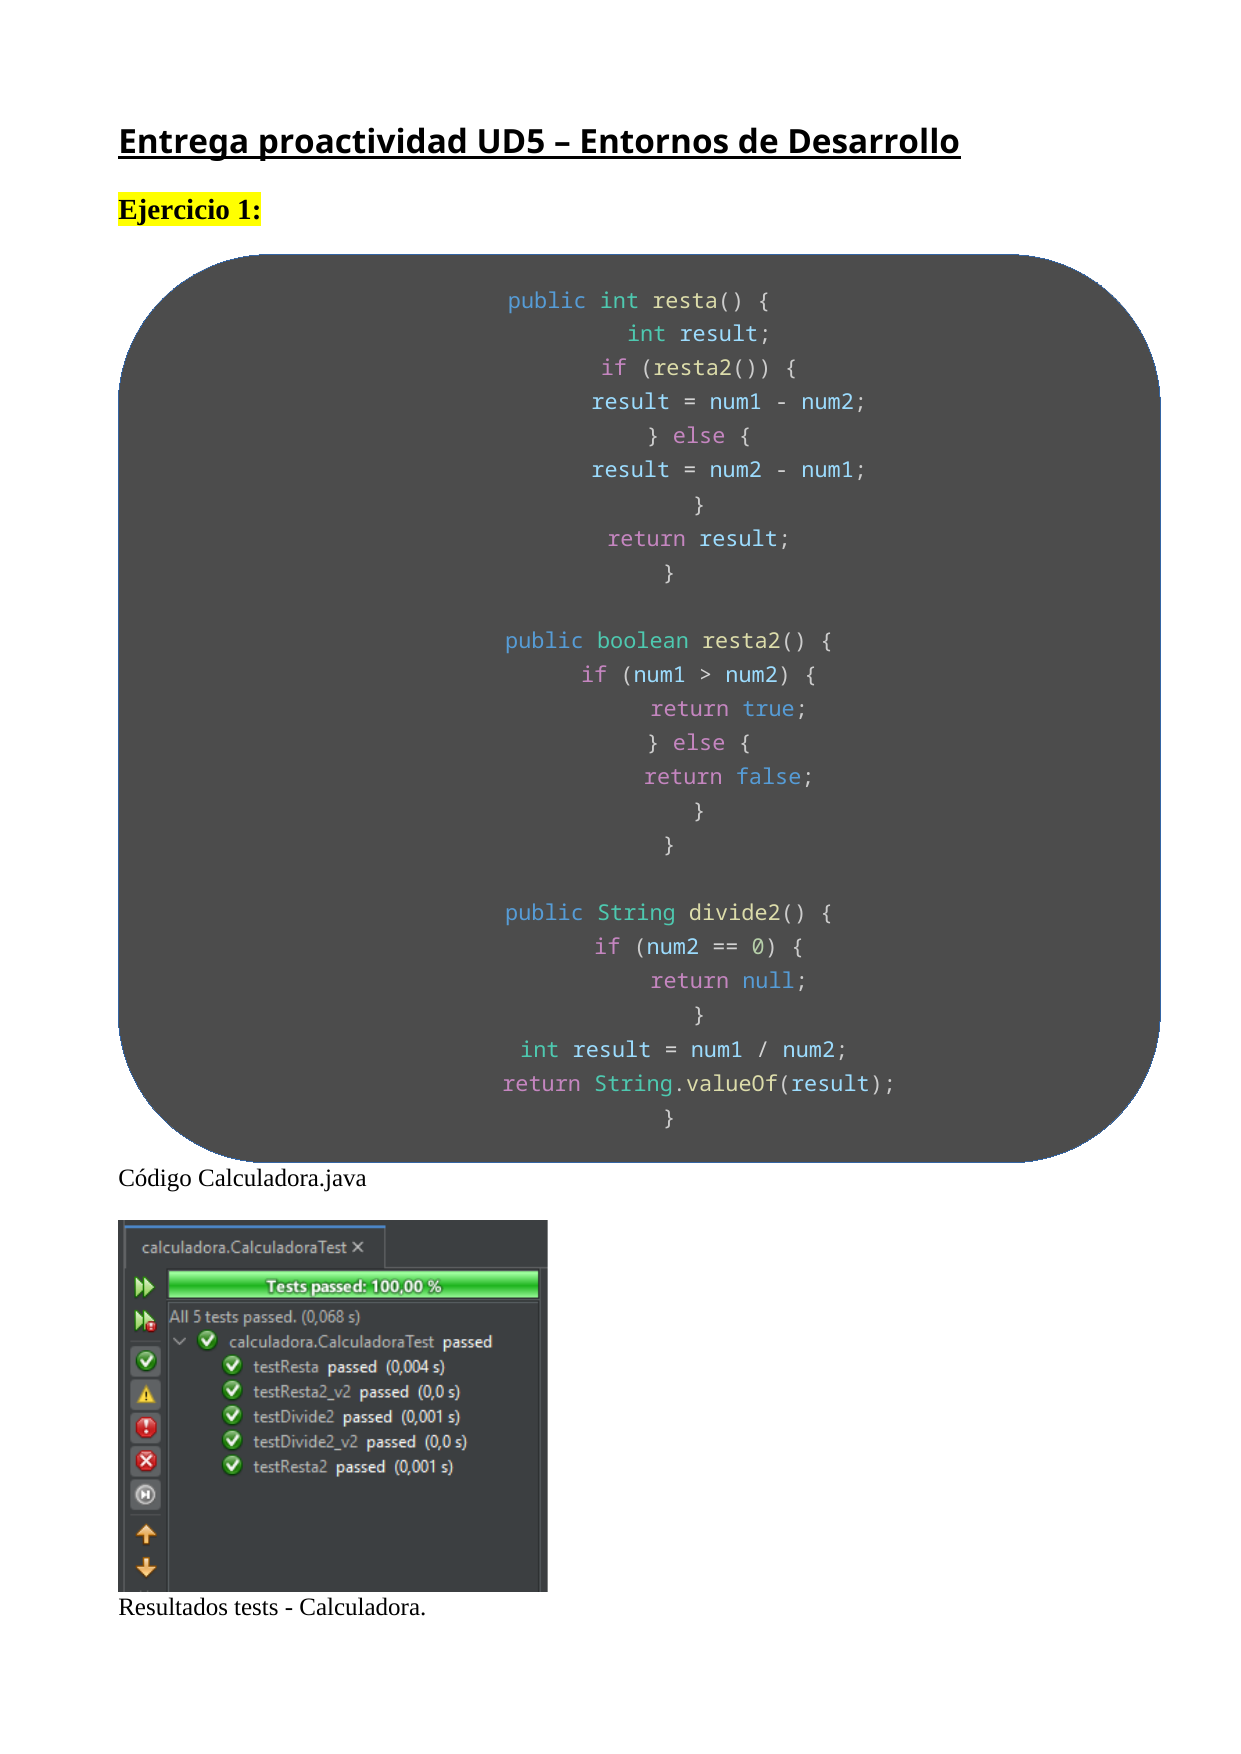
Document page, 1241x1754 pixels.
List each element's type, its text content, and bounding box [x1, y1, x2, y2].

picture [118, 1220, 548, 1592]
text Entrega proactividad UD5 – Entornos de Desarrollo [118, 118, 1122, 163]
text Código Calculadora.java [118, 1163, 1122, 1192]
text Ejercicio 1: [118, 192, 1122, 226]
text Resultados tests - Calculadora. [118, 1592, 1122, 1620]
